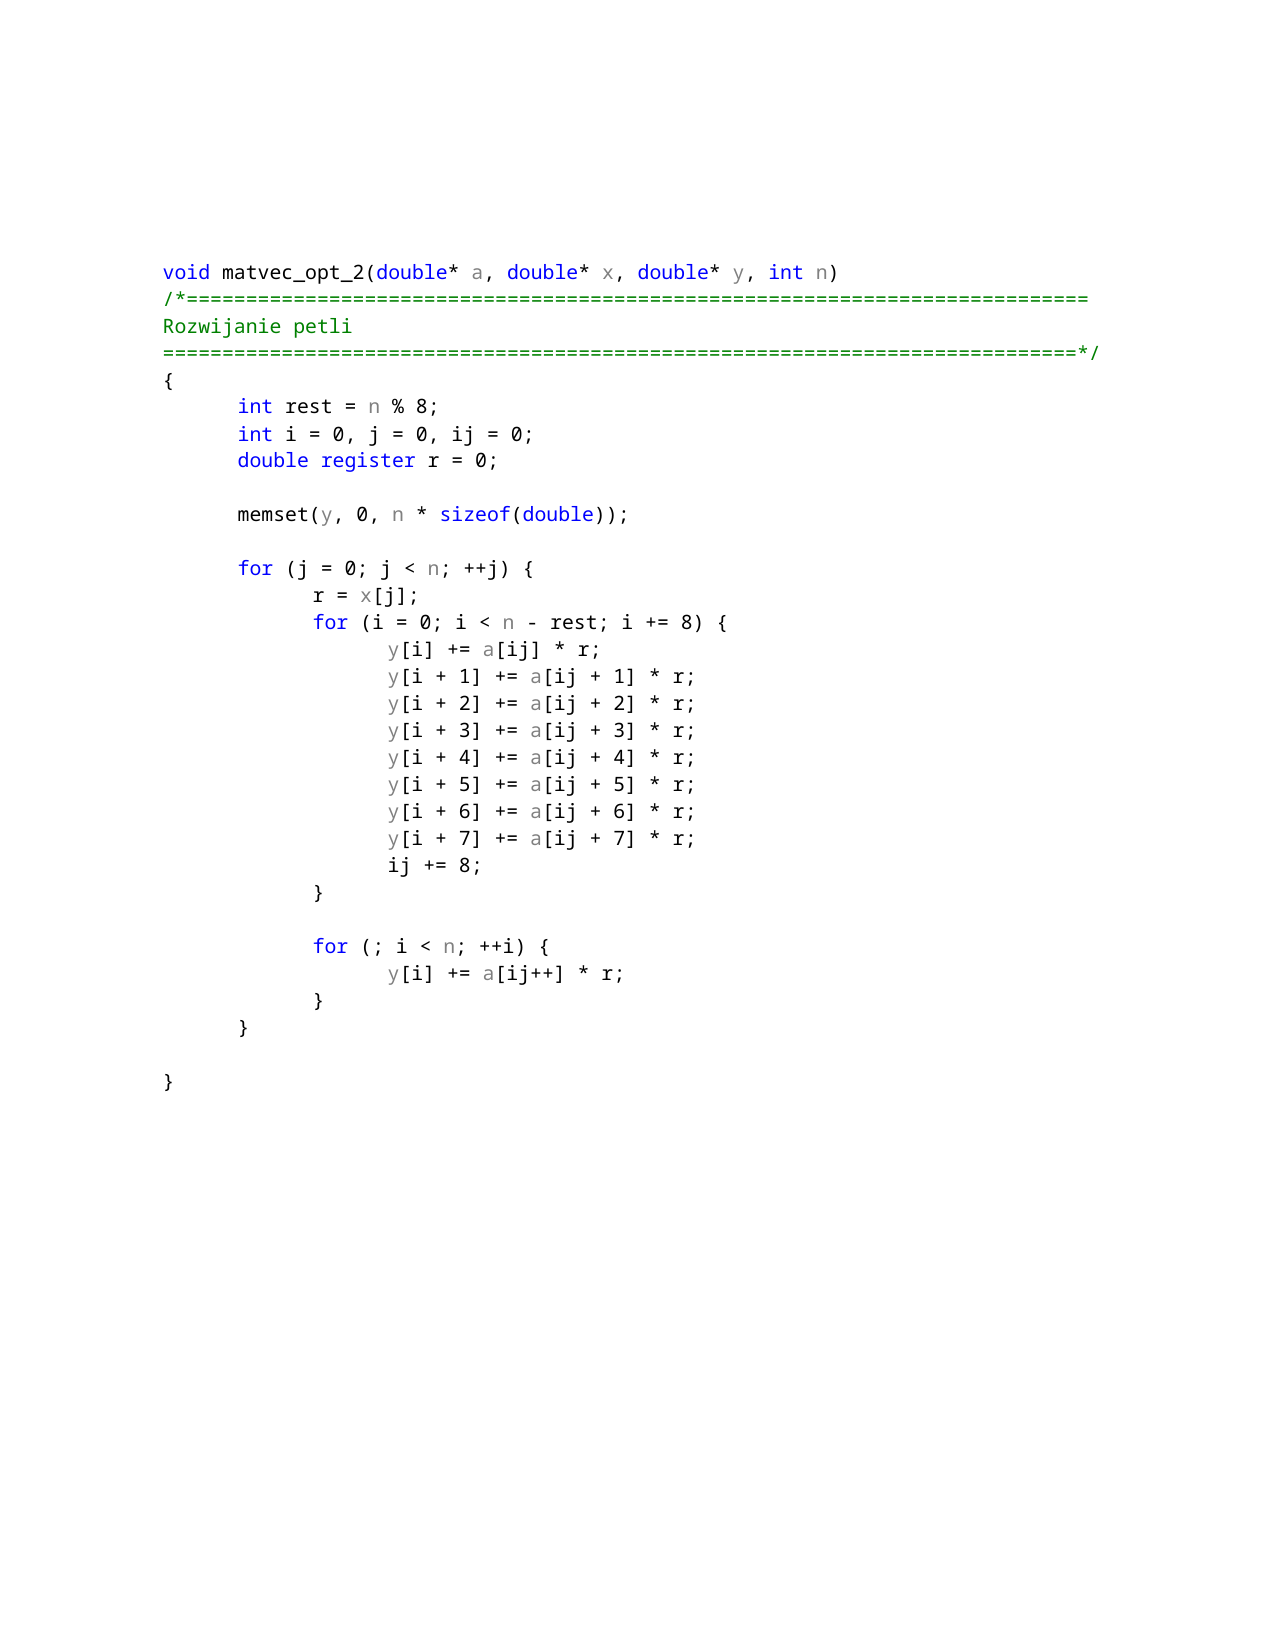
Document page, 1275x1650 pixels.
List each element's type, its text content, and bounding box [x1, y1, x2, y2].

text =============================================================================*/ [162, 339, 1127, 366]
text for (j = 0; j < n; ++j) { [162, 555, 1127, 582]
text int rest = n % 8; [162, 393, 1127, 420]
text double register r = 0; [162, 447, 1127, 474]
text Rozwijanie petli [162, 312, 1127, 339]
text y[i + 1] += a[ij + 1] * r; [162, 663, 1127, 689]
text void matvec_opt_2(double* a, double* x, double* y, int n) [162, 258, 1127, 285]
text { [162, 366, 1127, 393]
text } [162, 986, 1127, 1013]
text ij += 8; [162, 851, 1127, 878]
text for (; i < n; ++i) { [162, 932, 1127, 959]
text y[i + 6] += a[ij + 6] * r; [162, 797, 1127, 824]
text y[i + 5] += a[ij + 5] * r; [162, 771, 1127, 797]
text y[i + 2] += a[ij + 2] * r; [162, 689, 1127, 717]
text } [162, 1013, 1127, 1040]
text /*============================================================================ [162, 285, 1127, 312]
text int i = 0, j = 0, ij = 0; [162, 420, 1127, 447]
text y[i] += a[ij] * r; [162, 636, 1127, 663]
text for (i = 0; i < n - rest; i += 8) { [162, 609, 1127, 636]
text y[i + 3] += a[ij + 3] * r; [162, 717, 1127, 743]
text y[i + 7] += a[ij + 7] * r; [162, 824, 1127, 851]
text y[i] += a[ij++] * r; [162, 959, 1127, 986]
text memset(y, 0, n * sizeof(double)); [162, 501, 1127, 528]
text r = x[j]; [162, 582, 1127, 609]
text } [162, 878, 1127, 905]
text y[i + 4] += a[ij + 4] * r; [162, 743, 1127, 771]
text } [162, 1067, 1127, 1094]
